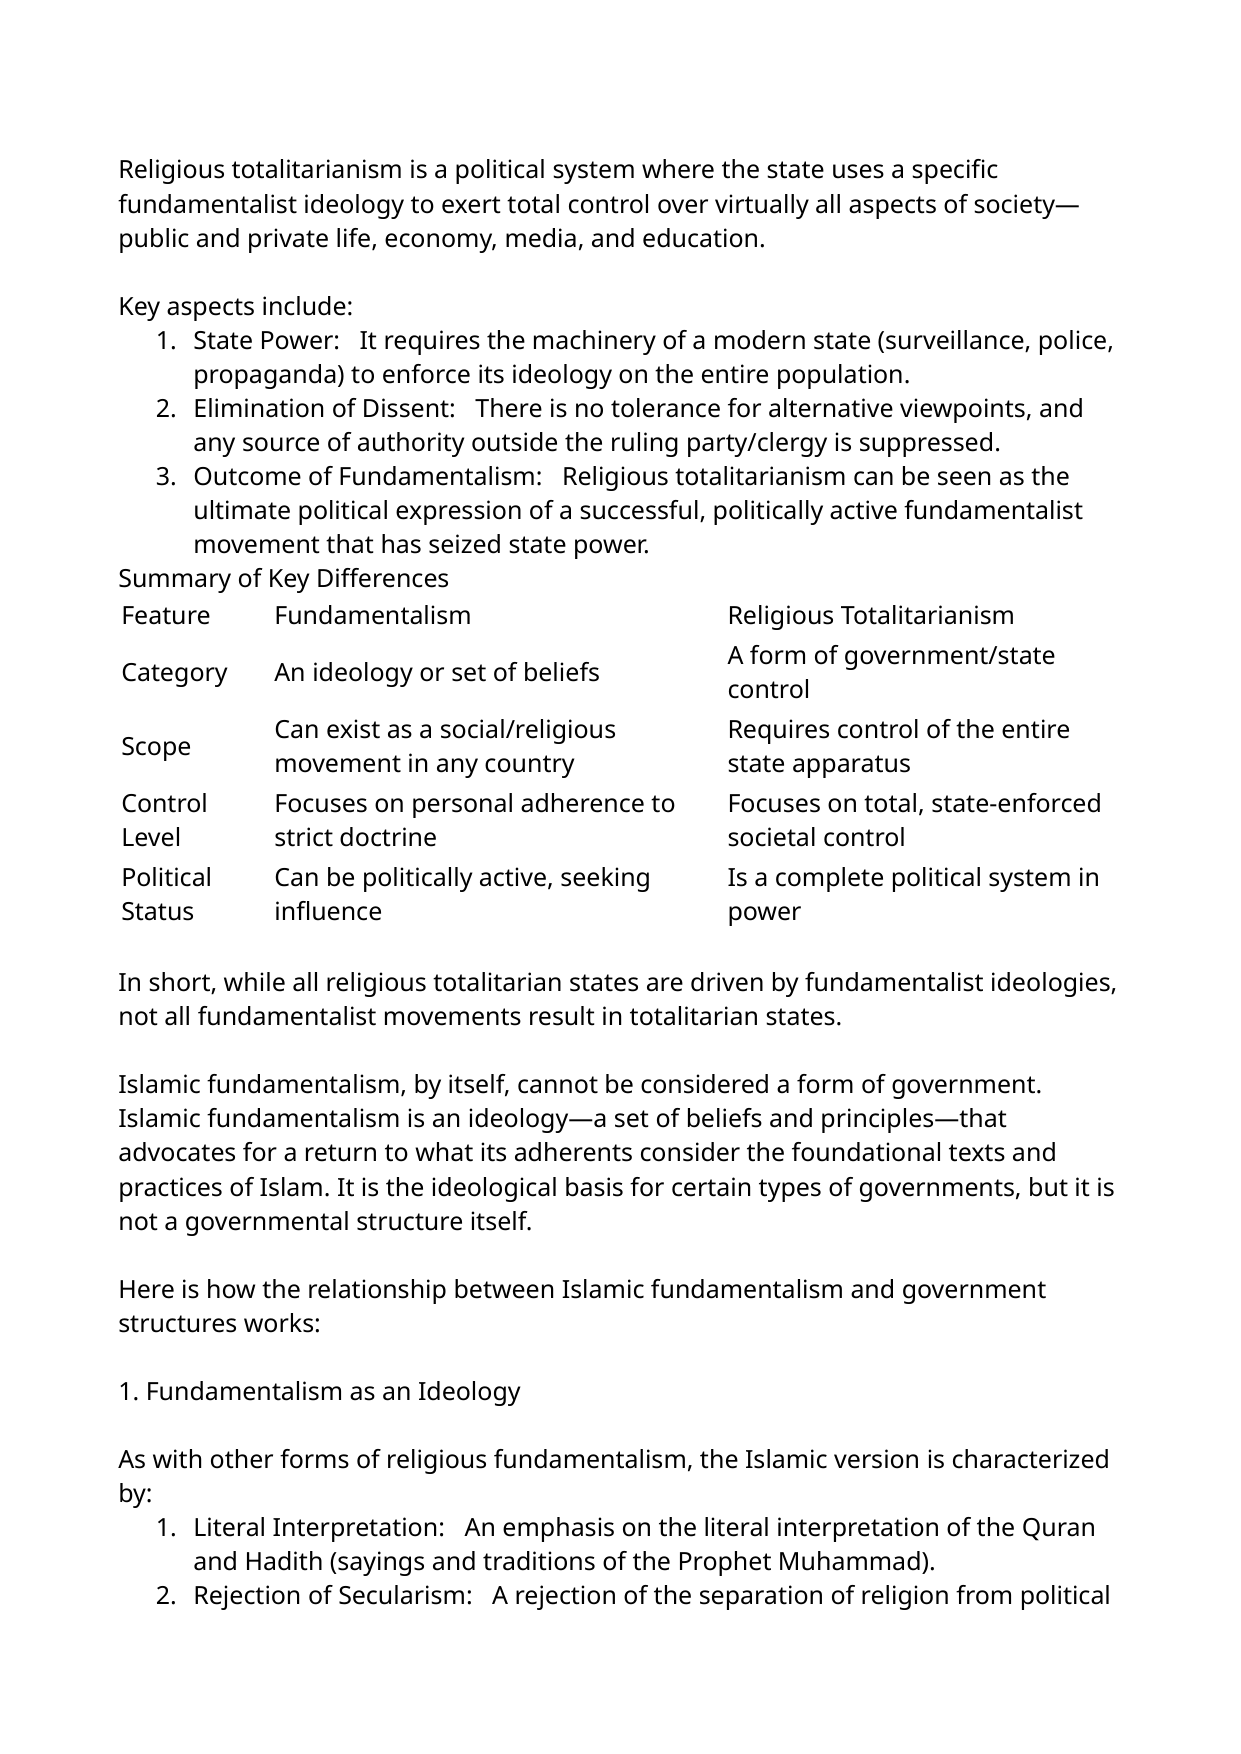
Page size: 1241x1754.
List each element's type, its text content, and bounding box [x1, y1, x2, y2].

table_cell Focuses on total, state-enforced societal control [724, 783, 1122, 857]
text Key aspects include: [118, 288, 1122, 322]
table_header Feature [118, 595, 271, 635]
table_cell Is a complete political system in power [724, 857, 1122, 931]
table_cell Focuses on personal adherence to strict doctrine [271, 783, 724, 857]
table_header Religious Totalitarianism [724, 595, 1122, 635]
list Elimination of Dissent: There is no tolerance for alternative viewpoints, and any source of authority outside the ruling party/clergy is suppressed. [156, 391, 1122, 459]
text As with other forms of religious fundamentalism, the Islamic version is characterized by: [118, 1442, 1122, 1510]
text Islamic fundamentalism is an ideology—a set of beliefs and principles—that advocates for a return to what its adherents consider the foundational texts and practices of Islam. It is the ideological basis for certain types of governments, but it is not a governmental structure itself. [118, 1101, 1122, 1237]
text Religious totalitarianism is a political system where the state uses a specific fundamentalist ideology to exert total control over virtually all aspects of society—public and private life, economy, media, and education. [118, 152, 1122, 254]
list Outcome of Fundamentalism: Religious totalitarianism can be seen as the ultimate political expression of a successful, politically active fundamentalist movement that has seized state power. [156, 459, 1122, 561]
table_cell Can be politically active, seeking influence [271, 857, 724, 931]
table_cell Political Status [118, 857, 271, 931]
text In short, while all religious totalitarian states are driven by fundamentalist ideologies, not all fundamentalist movements result in totalitarian states. [118, 965, 1122, 1033]
list Literal Interpretation: An emphasis on the literal interpretation of the Quran and Hadith (sayings and traditions of the Prophet Muhammad). [156, 1510, 1122, 1578]
table_header Fundamentalism [271, 595, 724, 635]
table_cell Scope [118, 709, 271, 783]
table_cell Category [118, 635, 271, 709]
table_cell An ideology or set of beliefs [271, 635, 724, 709]
table_cell Control Level [118, 783, 271, 857]
table_cell A form of government/state control [724, 635, 1122, 709]
table_cell Requires control of the entire state apparatus [724, 709, 1122, 783]
list Rejection of Secularism: A rejection of the separation of religion from political [156, 1578, 1122, 1612]
text Here is how the relationship between Islamic fundamentalism and government structures works: [118, 1271, 1122, 1339]
list State Power: It requires the machinery of a modern state (surveillance, police, propaganda) to enforce its ideology on the entire population. [156, 322, 1122, 391]
table_cell Can exist as a social/religious movement in any country [271, 709, 724, 783]
text Summary of Key Differences [118, 561, 1122, 595]
text 1. Fundamentalism as an Ideology [118, 1373, 1122, 1408]
text Islamic fundamentalism, by itself, cannot be considered a form of government. [118, 1067, 1122, 1101]
